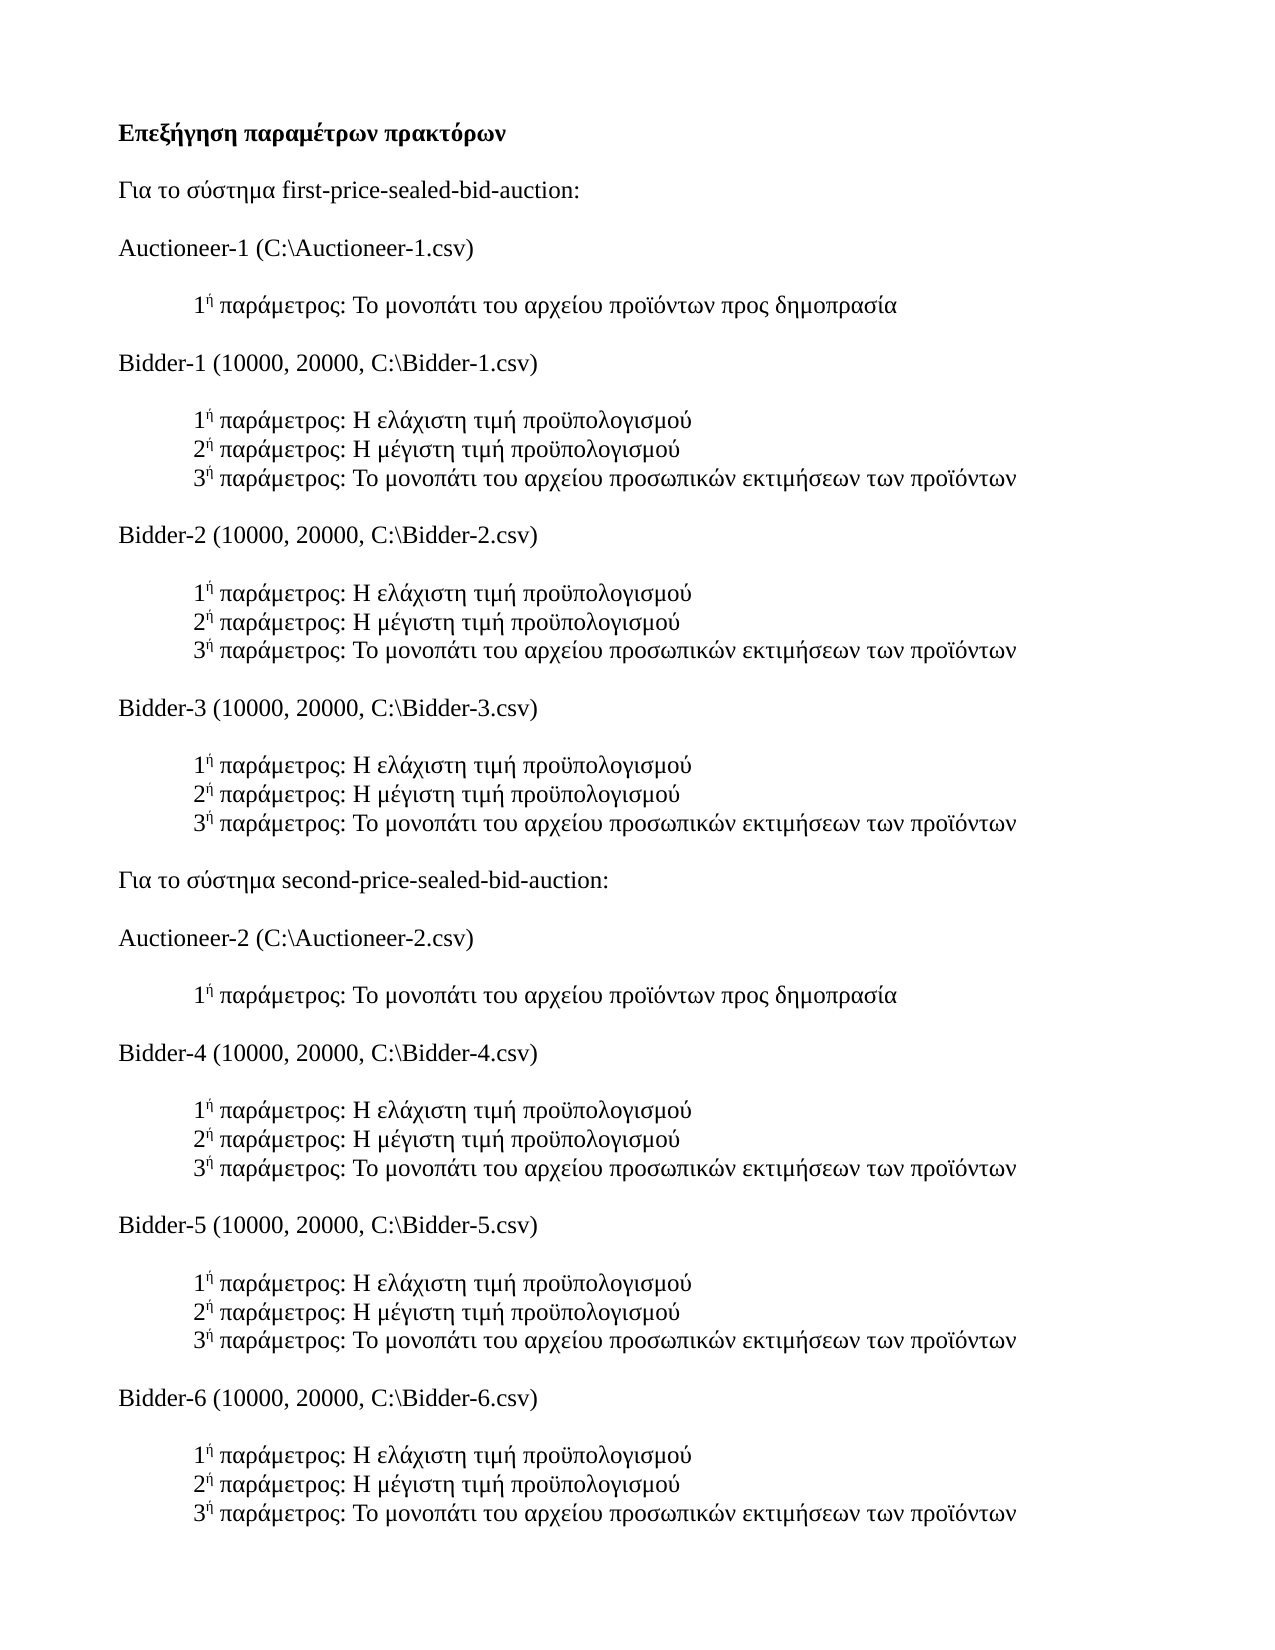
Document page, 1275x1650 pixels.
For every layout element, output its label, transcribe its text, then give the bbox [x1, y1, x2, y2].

text 2ή παράμετρος: Η μέγιστη τιμή προϋπολογισμού [118, 779, 1157, 808]
text Bidder-5 (10000, 20000, C:\Bidder-5.csv) [118, 1211, 1157, 1239]
text 2ή παράμετρος: Η μέγιστη τιμή προϋπολογισμού [118, 1297, 1157, 1326]
text Επεξήγηση παραμέτρων πρακτόρων [118, 118, 1157, 147]
text 3ή παράμετρος: Το μονοπάτι του αρχείου προσωπικών εκτιμήσεων των προϊόντων [118, 1326, 1157, 1354]
text Για το σύστημα first-price-sealed-bid-auction: [118, 176, 1157, 204]
text 3ή παράμετρος: Το μονοπάτι του αρχείου προσωπικών εκτιμήσεων των προϊόντων [118, 1498, 1157, 1527]
text 3ή παράμετρος: Το μονοπάτι του αρχείου προσωπικών εκτιμήσεων των προϊόντων [118, 1153, 1157, 1182]
text Bidder-1 (10000, 20000, C:\Bidder-1.csv) [118, 348, 1157, 377]
text 2ή παράμετρος: Η μέγιστη τιμή προϋπολογισμού [118, 434, 1157, 463]
text 1ή παράμετρος: Το μονοπάτι του αρχείου προϊόντων προς δημοπρασία [118, 291, 1157, 319]
text 1ή παράμετρος: Η ελάχιστη τιμή προϋπολογισμού [118, 751, 1157, 779]
text 1ή παράμετρος: Η ελάχιστη τιμή προϋπολογισμού [118, 406, 1157, 434]
text Bidder-6 (10000, 20000, C:\Bidder-6.csv) [118, 1383, 1157, 1412]
text Auctioneer-1 (C:\Auctioneer-1.csv) [118, 233, 1157, 262]
text Για το σύστημα second-price-sealed-bid-auction: [118, 866, 1157, 894]
text 3ή παράμετρος: Το μονοπάτι του αρχείου προσωπικών εκτιμήσεων των προϊόντων [118, 808, 1157, 837]
text 1ή παράμετρος: Η ελάχιστη τιμή προϋπολογισμού [118, 1096, 1157, 1124]
text 2ή παράμετρος: Η μέγιστη τιμή προϋπολογισμού [118, 607, 1157, 636]
text 3ή παράμετρος: Το μονοπάτι του αρχείου προσωπικών εκτιμήσεων των προϊόντων [118, 463, 1157, 492]
text 3ή παράμετρος: Το μονοπάτι του αρχείου προσωπικών εκτιμήσεων των προϊόντων [118, 636, 1157, 664]
text 1ή παράμετρος: Το μονοπάτι του αρχείου προϊόντων προς δημοπρασία [118, 981, 1157, 1009]
text Bidder-4 (10000, 20000, C:\Bidder-4.csv) [118, 1038, 1157, 1067]
text 1ή παράμετρος: Η ελάχιστη τιμή προϋπολογισμού [118, 578, 1157, 607]
text 1ή παράμετρος: Η ελάχιστη τιμή προϋπολογισμού [118, 1268, 1157, 1297]
text 2ή παράμετρος: Η μέγιστη τιμή προϋπολογισμού [118, 1124, 1157, 1153]
text 2ή παράμετρος: Η μέγιστη τιμή προϋπολογισμού [118, 1469, 1157, 1498]
text Bidder-2 (10000, 20000, C:\Bidder-2.csv) [118, 521, 1157, 549]
text 1ή παράμετρος: Η ελάχιστη τιμή προϋπολογισμού [118, 1441, 1157, 1469]
text Auctioneer-2 (C:\Auctioneer-2.csv) [118, 923, 1157, 952]
text Bidder-3 (10000, 20000, C:\Bidder-3.csv) [118, 693, 1157, 722]
